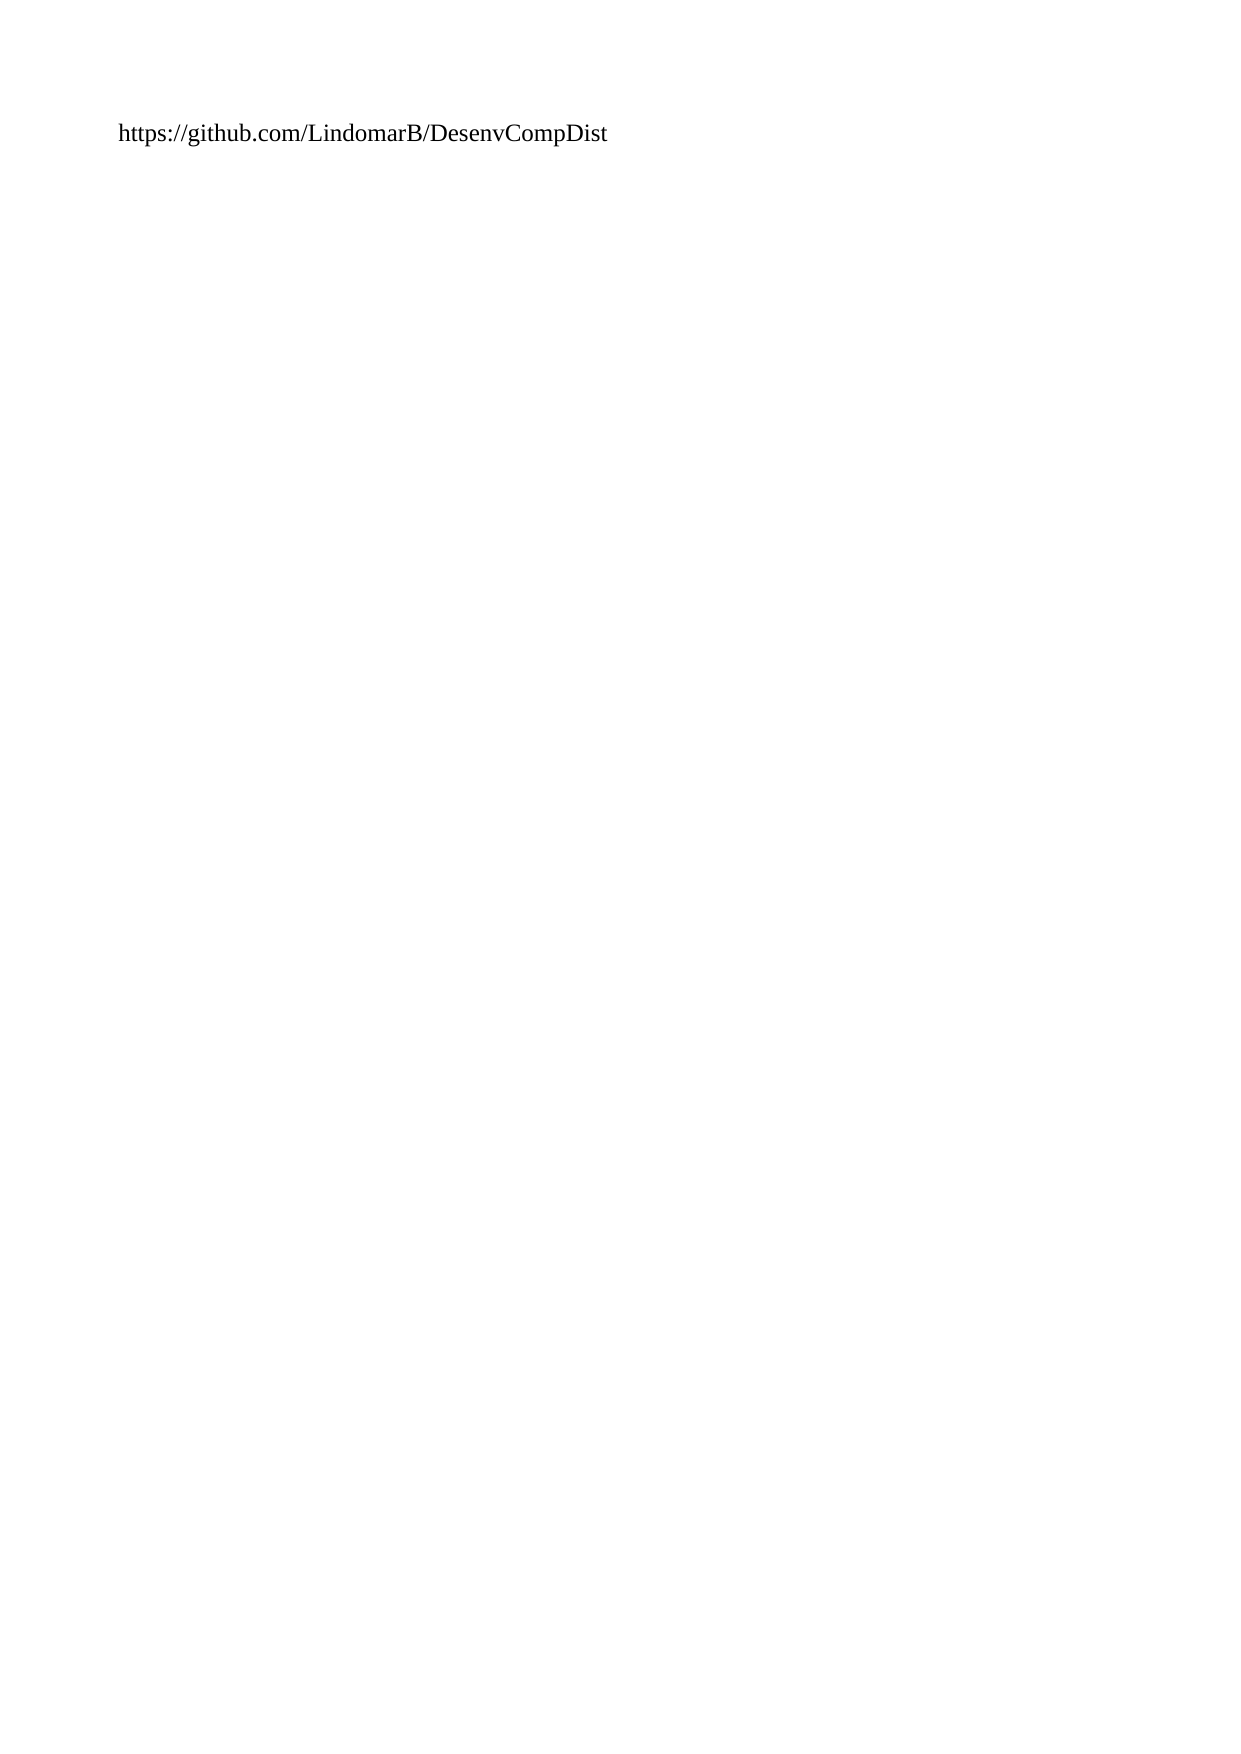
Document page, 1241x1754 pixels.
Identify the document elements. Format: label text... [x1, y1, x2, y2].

text https://github.com/LindomarB/DesenvCompDist [118, 118, 1122, 147]
